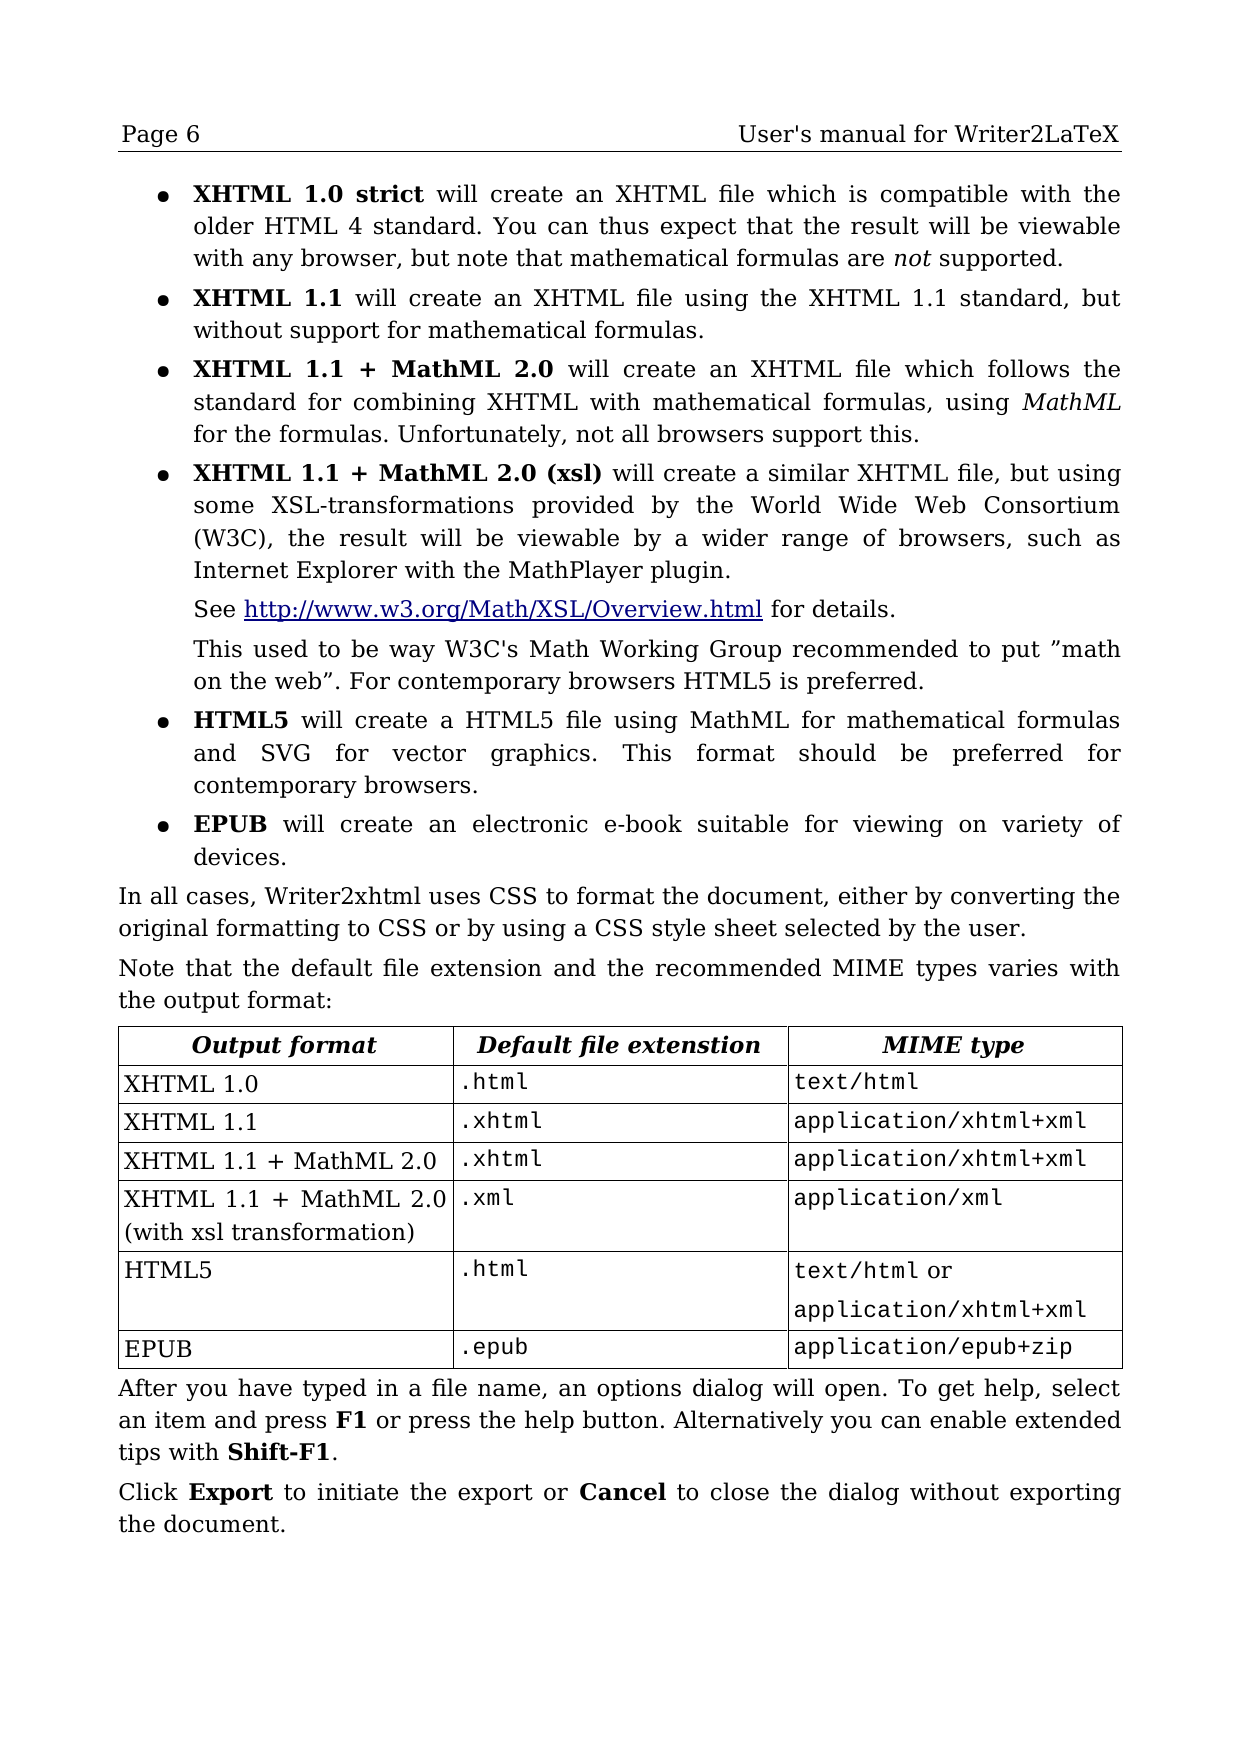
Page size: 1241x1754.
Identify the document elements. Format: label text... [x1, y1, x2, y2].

list This used to be way W3C's Math Working Group recommended to put ”math on the web”. For contemporary browsers HTML5 is preferred. [156, 636, 1122, 695]
table_cell application/xhtml+xml [789, 1104, 1122, 1142]
table_cell application/xml [789, 1181, 1122, 1251]
list XHTML 1.1 will create an XHTML file using the XHTML 1.1 standard, but without support for mathematical formulas. [156, 284, 1122, 344]
list XHTML 1.1 + MathML 2.0 (xsl) will create a similar XHTML file, but using some XSL-transformations provided by the World Wide Web Consortium (W3C), the result will be viewable by a wider range of browsers, such as Internet Explorer with the MathPlayer plugin. [156, 460, 1122, 584]
list XHTML 1.0 strict will create an XHTML file which is compatible with the older HTML 4 standard. You can thus expect that the result will be viewable with any browser, but note that mathematical formulas are not supported. [156, 181, 1122, 272]
list EPUB will create an electronic e-book suitable for viewing on variety of devices. [156, 811, 1122, 871]
table_cell .html [454, 1252, 787, 1330]
table_header MIME type [789, 1027, 1122, 1065]
table_cell application/xhtml+xml [789, 1143, 1122, 1180]
table_cell application/epub+zip [789, 1331, 1122, 1368]
text Note that the default file extension and the recommended MIME types varies with the output format: [118, 955, 1122, 1014]
table_cell .epub [454, 1331, 787, 1368]
table_cell XHTML 1.1 + MathML 2.0 [119, 1143, 453, 1180]
list XHTML 1.1 + MathML 2.0 will create an XHTML file which follows the standard for combining XHTML with mathematical formulas, using MathML for the formulas. Unfortunately, not all browsers support this. [156, 356, 1122, 448]
table_cell HTML5 [119, 1252, 453, 1330]
list HTML5 will create a HTML5 file using MathML for mathematical formulas and SVG for vector graphics. This format should be preferred for contemporary browsers. [156, 707, 1122, 799]
table_cell .xhtml [454, 1104, 787, 1142]
table_cell XHTML 1.0 [119, 1066, 453, 1103]
table_cell .xml [454, 1181, 787, 1251]
text In all cases, Writer2xhtml uses CSS to format the document, either by converting the original formatting to CSS or by using a CSS style sheet selected by the user. [118, 883, 1122, 942]
text Click Export to initiate the export or Cancel to close the dialog without exporting the document. [118, 1478, 1122, 1538]
table_cell text/html or application/xhtml+xml [789, 1252, 1122, 1330]
table_cell .xhtml [454, 1143, 787, 1180]
list See http://www.w3.org/Math/XSL/Overview.html for details. [156, 596, 1122, 623]
text After you have typed in a file name, an options dialog will open. To get help, select an item and press F1 or press the help button. Alternatively you can enable extended tips with Shift-F1. [118, 1374, 1122, 1466]
table_cell EPUB [119, 1331, 453, 1368]
table_cell XHTML 1.1 [119, 1104, 453, 1142]
table_header Default file extenstion [454, 1027, 787, 1065]
table_cell XHTML 1.1 + MathML 2.0 (with xsl transformation) [119, 1181, 453, 1251]
table_header Output format [119, 1027, 453, 1065]
table_cell text/html [789, 1066, 1122, 1103]
table_cell .html [454, 1066, 787, 1103]
